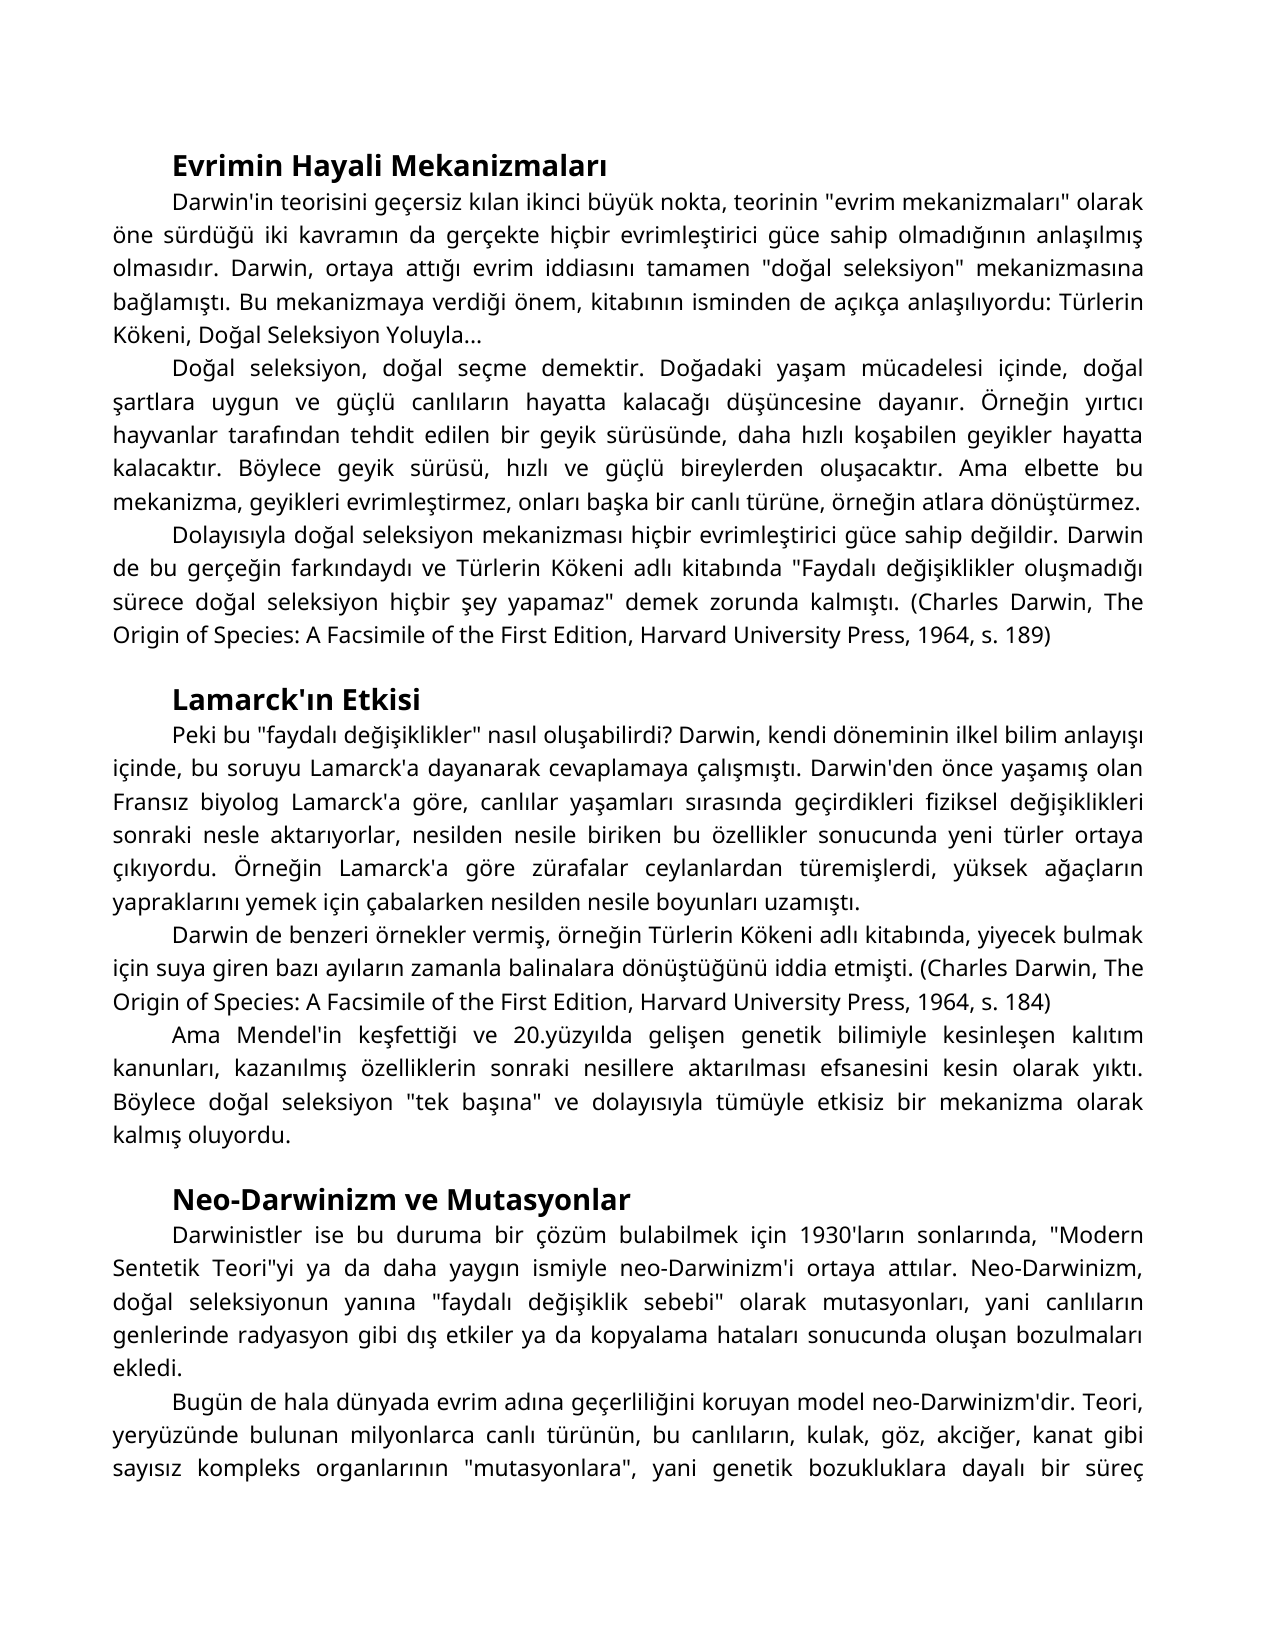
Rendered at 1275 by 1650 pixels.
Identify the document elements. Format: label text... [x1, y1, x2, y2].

text Evrimin Hayali Mekanizmaları [112, 150, 1145, 183]
text Neo-Darwinizm ve Mutasyonlar [112, 1183, 1145, 1217]
text Ama Mendel'in keşfettiği ve 20.yüzyılda gelişen genetik bilimiyle kesinleşen kalıtım kanunları, kazanılmış özelliklerin sonraki nesillere aktarılması efsanesini kesin olarak yıktı. Böylece doğal seleksiyon "tek başına" ve dolayısıyla tümüyle etkisiz bir mekanizma olarak kalmış oluyordu. [112, 1017, 1145, 1150]
text Darwin'in teorisini geçersiz kılan ikinci büyük nokta, teorinin "evrim mekanizmaları" olarak öne sürdüğü iki kavramın da gerçekte hiçbir evrimleştirici güce sahip olmadığının anlaşılmış olmasıdır. Darwin, ortaya attığı evrim iddiasını tamamen "doğal seleksiyon" mekanizmasına bağlamıştı. Bu mekanizmaya verdiği önem, kitabının isminden de açıkça anlaşılıyordu: Türlerin Kökeni, Doğal Seleksiyon Yoluyla... [112, 183, 1145, 350]
text Lamarck'ın Etkisi [112, 683, 1145, 717]
text Darwin de benzeri örnekler vermiş, örneğin Türlerin Kökeni adlı kitabında, yiyecek bulmak için suya giren bazı ayıların zamanla balinalara dönüştüğünü iddia etmişti. (Charles Darwin, The Origin of Species: A Facsimile of the First Edition, Harvard University Press, 1964, s. 184) [112, 917, 1145, 1017]
text Darwinistler ise bu duruma bir çözüm bulabilmek için 1930'ların sonlarında, "Modern Sentetik Teori"yi ya da daha yaygın ismiyle neo-Darwinizm'i ortaya attılar. Neo-Darwinizm, doğal seleksiyonun yanına "faydalı değişiklik sebebi" olarak mutasyonları, yani canlıların genlerinde radyasyon gibi dış etkiler ya da kopyalama hataları sonucunda oluşan bozulmaları ekledi. [112, 1217, 1145, 1383]
text Peki bu "faydalı değişiklikler" nasıl oluşabilirdi? Darwin, kendi döneminin ilkel bilim anlayışı içinde, bu soruyu Lamarck'a dayanarak cevaplamaya çalışmıştı. Darwin'den önce yaşamış olan Fransız biyolog Lamarck'a göre, canlılar yaşamları sırasında geçirdikleri fiziksel değişiklikleri sonraki nesle aktarıyorlar, nesilden nesile biriken bu özellikler sonucunda yeni türler ortaya çıkıyordu. Örneğin Lamarck'a göre zürafalar ceylanlardan türemişlerdi, yüksek ağaçların yapraklarını yemek için çabalarken nesilden nesile boyunları uzamıştı. [112, 717, 1145, 917]
text Doğal seleksiyon, doğal seçme demektir. Doğadaki yaşam mücadelesi içinde, doğal şartlara uygun ve güçlü canlıların hayatta kalacağı düşüncesine dayanır. Örneğin yırtıcı hayvanlar tarafından tehdit edilen bir geyik sürüsünde, daha hızlı koşabilen geyikler hayatta kalacaktır. Böylece geyik sürüsü, hızlı ve güçlü bireylerden oluşacaktır. Ama elbette bu mekanizma, geyikleri evrimleştirmez, onları başka bir canlı türüne, örneğin atlara dönüştürmez. [112, 350, 1145, 517]
text Bugün de hala dünyada evrim adına geçerliliğini koruyan model neo-Darwinizm'dir. Teori, yeryüzünde bulunan milyonlarca canlı türünün, bu canlıların, kulak, göz, akciğer, kanat gibi sayısız kompleks organlarının "mutasyonlara", yani genetik bozukluklara dayalı bir süreç [112, 1383, 1145, 1483]
text Dolayısıyla doğal seleksiyon mekanizması hiçbir evrimleştirici güce sahip değildir. Darwin de bu gerçeğin farkındaydı ve Türlerin Kökeni adlı kitabında "Faydalı değişiklikler oluşmadığı sürece doğal seleksiyon hiçbir şey yapamaz" demek zorunda kalmıştı. (Charles Darwin, The Origin of Species: A Facsimile of the First Edition, Harvard University Press, 1964, s. 189) [112, 517, 1145, 650]
